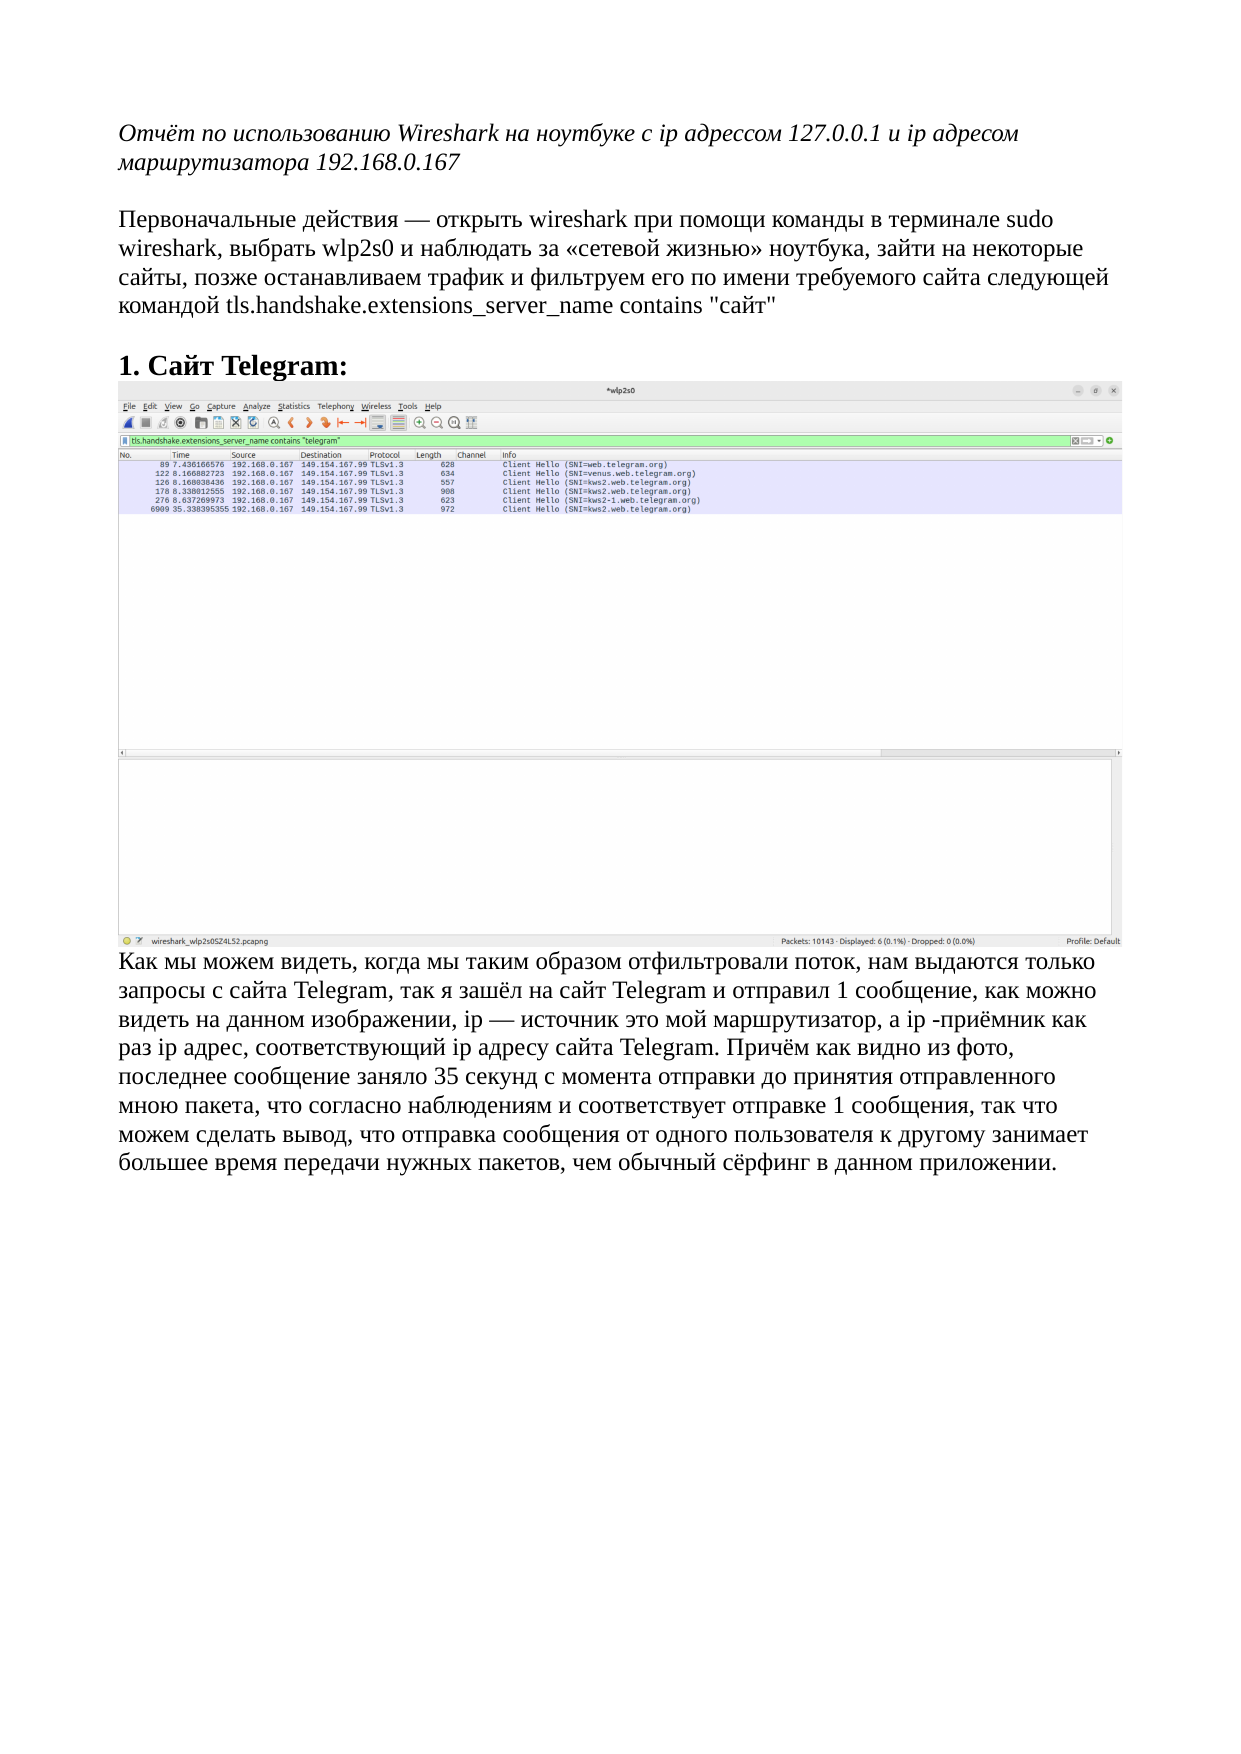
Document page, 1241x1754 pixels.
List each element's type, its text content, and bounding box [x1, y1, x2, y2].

picture [118, 381, 1123, 947]
text Как мы можем видеть, когда мы таким образом отфильтровали поток, нам выдаются только запросы с сайта Telegram, так я зашёл на сайт Telegram и отправил 1 сообщение, как можно видеть на данном изображении, ip — источник это мой маршрутизатор, а ip -приёмник как раз ip адрес, соответствующий ip адресу сайта Telegram. Причём как видно из фото, последнее сообщение заняло 35 секунд с момента отправки до принятия отправленного мною пакета, что согласно наблюдениям и соответствует отправке 1 сообщения, так что можем сделать вывод, что отправка сообщения от одного пользователя к другому занимает большее время передачи нужных пакетов, чем обычный сёрфинг в данном приложении. [118, 947, 1122, 1176]
text Первоначальные действия — открыть wireshark при помощи команды в терминале sudo wireshark, выбрать wlp2s0 и наблюдать за «сетевой жизнью» ноутбука, зайти на некоторые сайты, позже останавливаем трафик и фильтруем его по имени требуемого сайта следующей командой tls.handshake.extensions_server_name contains "сайт" 1. Сайт Telegram: [118, 176, 1122, 381]
text Отчёт по использованию Wireshark на ноутбуке с ip адрессом 127.0.0.1 и ip адресом маршрутизатора 192.168.0.167 [118, 118, 1122, 176]
